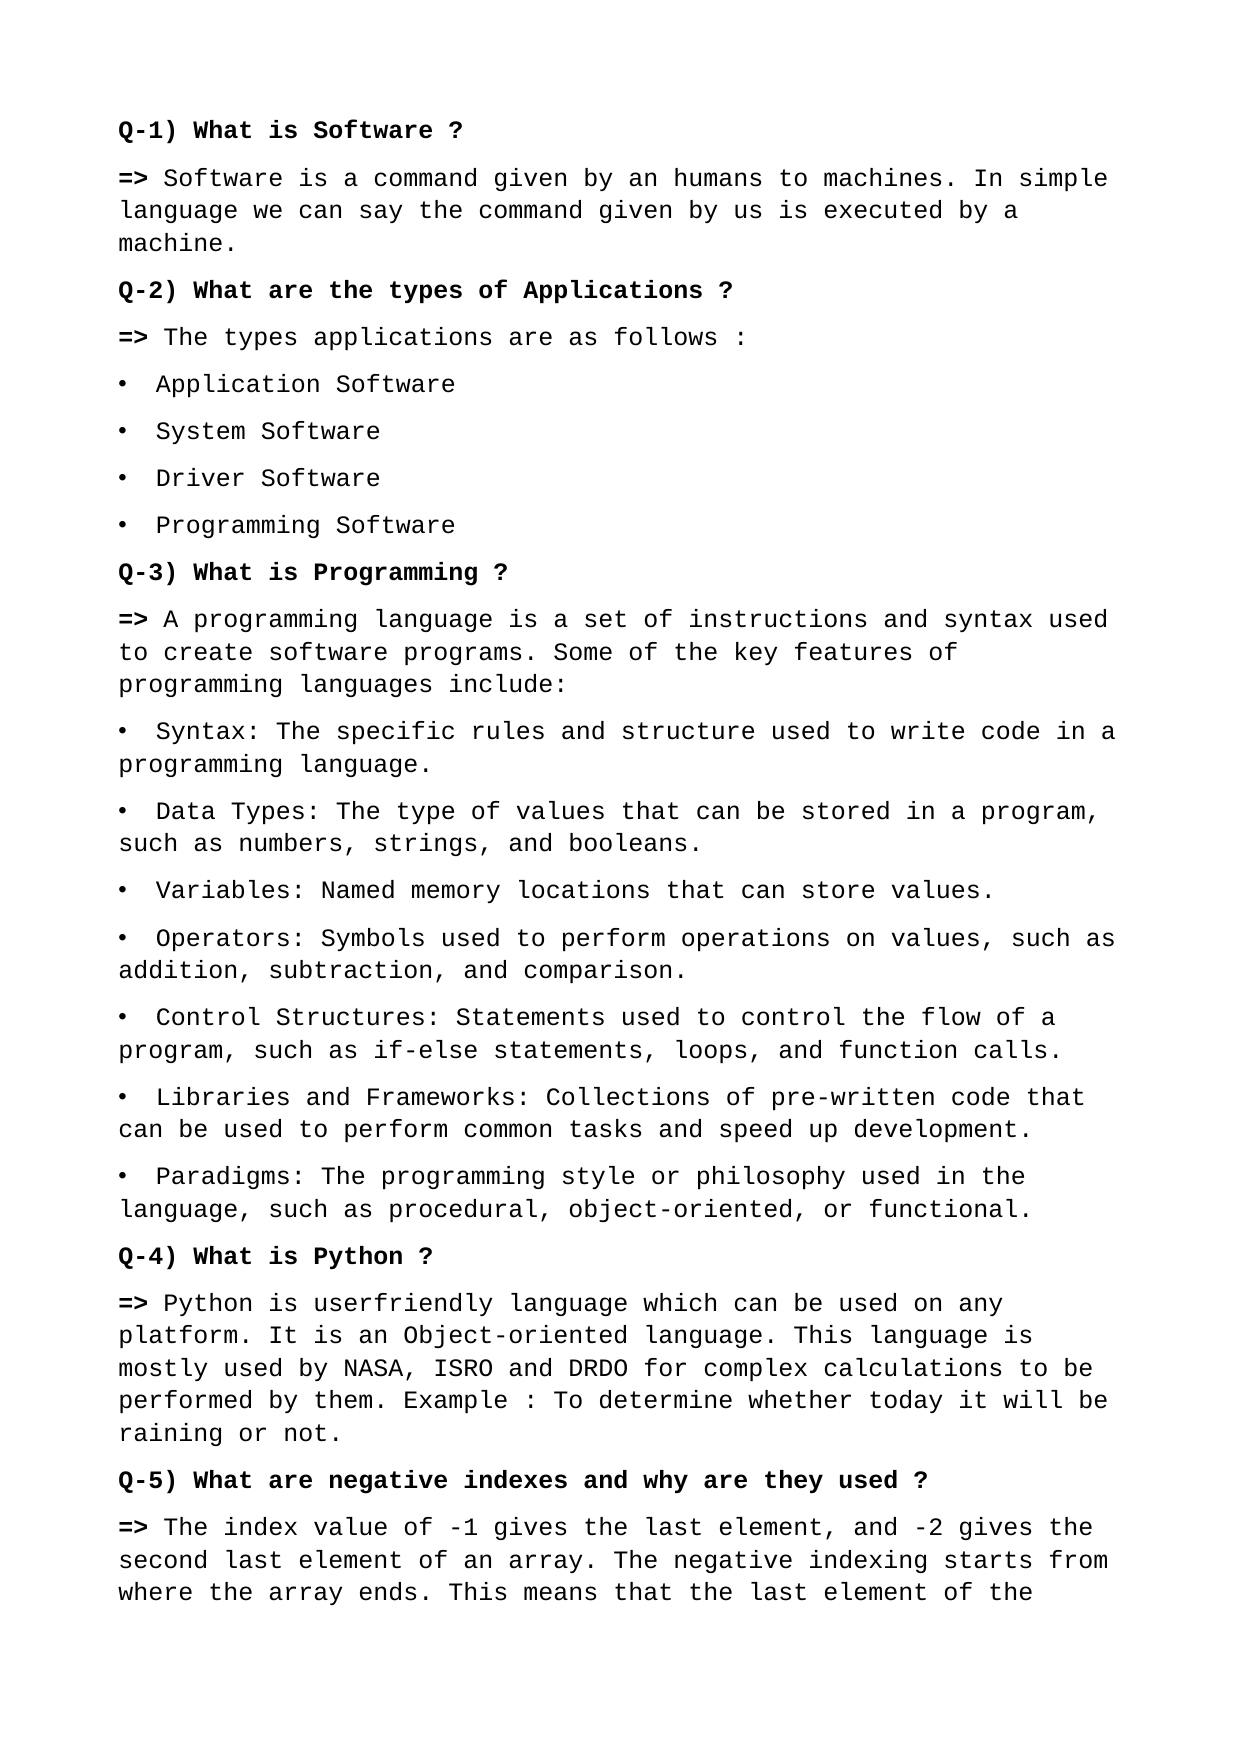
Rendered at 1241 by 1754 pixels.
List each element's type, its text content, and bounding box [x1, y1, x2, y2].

list Libraries and Frameworks: Collections of pre-written code that can be used to perform common tasks and speed up development. [81, 1084, 1122, 1145]
text => A programming language is a set of instructions and syntax used to create software programs. Some of the key features of programming languages include: [118, 607, 1122, 700]
text Q-5) What are negative indexes and why are they used ? [118, 1468, 1122, 1496]
text => Python is userfriendly language which can be used on any platform. It is an Object-oriented language. This language is mostly used by NASA, ISRO and DRDO for complex calculations to be performed by them. Example : To determine whether today it will be raining or not. [118, 1291, 1122, 1449]
list Data Types: The type of values that can be stored in a program, such as numbers, strings, and booleans. [81, 798, 1122, 859]
list Programming Software [81, 513, 1122, 541]
text => Software is a command given by an humans to machines. In simple language we can say the command given by us is executed by a machine. [118, 165, 1122, 258]
list Driver Software [81, 466, 1122, 494]
list System Software [81, 418, 1122, 447]
list Syntax: The specific rules and structure used to write code in a programming language. [81, 719, 1122, 780]
text Q-4) What is Python ? [118, 1243, 1122, 1272]
text Q-2) What are the types of Applications ? [118, 277, 1122, 306]
list Control Structures: Statements used to control the flow of a program, such as if-else statements, loops, and function calls. [81, 1005, 1122, 1066]
text => The index value of -1 gives the last element, and -2 gives the second last element of an array. The negative indexing starts from where the array ends. This means that the last element of the [118, 1515, 1122, 1608]
list Application Software [81, 371, 1122, 400]
text Q-3) What is Programming ? [118, 560, 1122, 588]
list Paradigms: The programming style or philosophy used in the language, such as procedural, object-oriented, or functional. [81, 1164, 1122, 1225]
list Variables: Named memory locations that can store values. [81, 878, 1122, 906]
text => The types applications are as follows : [118, 324, 1122, 353]
text Q-1) What is Software ? [118, 118, 1122, 146]
list Operators: Symbols used to perform operations on values, such as addition, subtraction, and comparison. [81, 925, 1122, 986]
